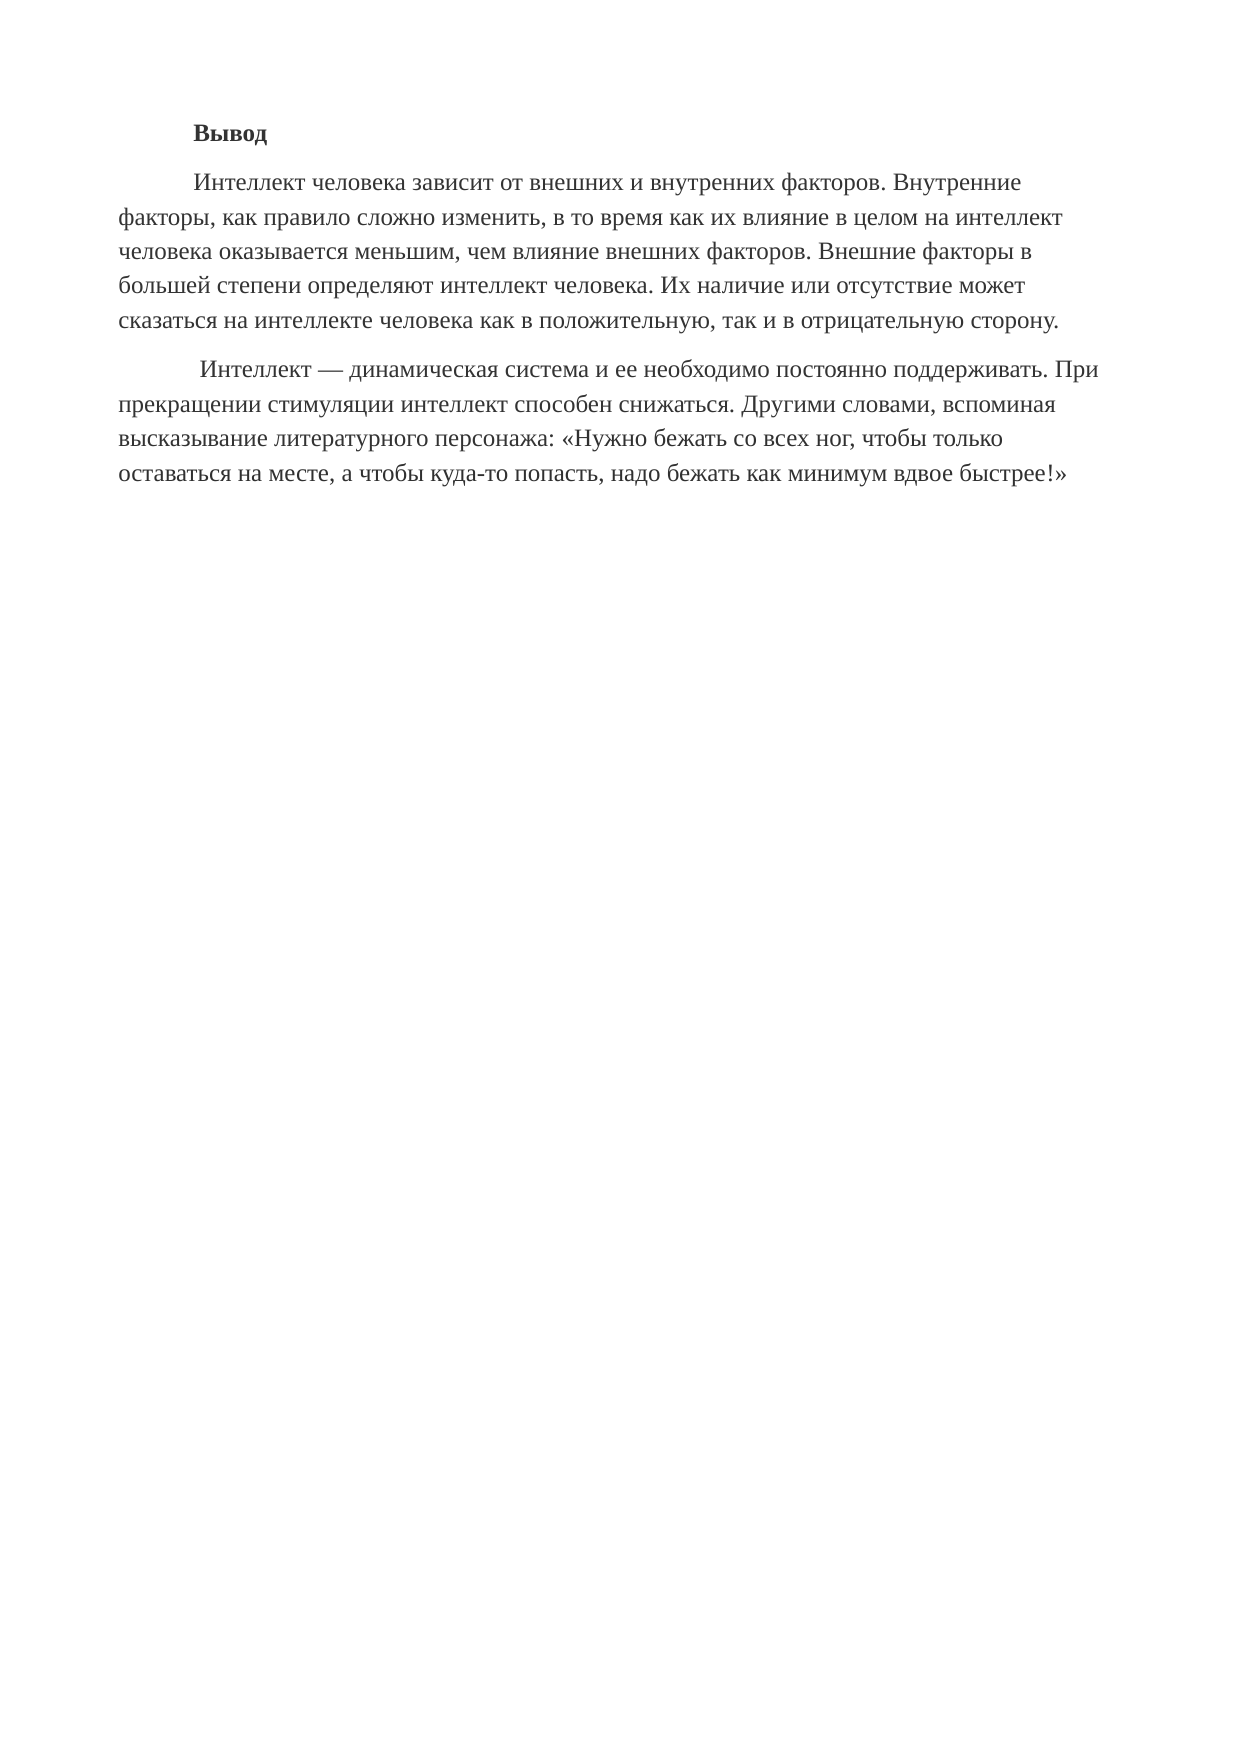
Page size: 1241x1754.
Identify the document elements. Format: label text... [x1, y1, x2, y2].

text Интеллект — динамическая система и ее необходимо постоянно поддерживать. При прекращении стимуляции интеллект способен снижаться. Другими словами, вспоминая высказывание литературного персонажа: «Нужно бежать со всех ног, чтобы только оставаться на месте, а чтобы куда-то попасть, надо бежать как минимум вдвое быстрее!» [118, 354, 1122, 486]
text Вывод [118, 118, 1122, 147]
text Интеллект человека зависит от внешних и внутренних факторов. Внутренние факторы, как правило сложно изменить, в то время как их влияние в целом на интеллект человека оказывается меньшим, чем влияние внешних факторов. Внешние факторы в большей степени определяют интеллект человека. Их наличие или отсутствие может сказаться на интеллекте человека как в положительную, так и в отрицательную сторону. [118, 167, 1122, 334]
